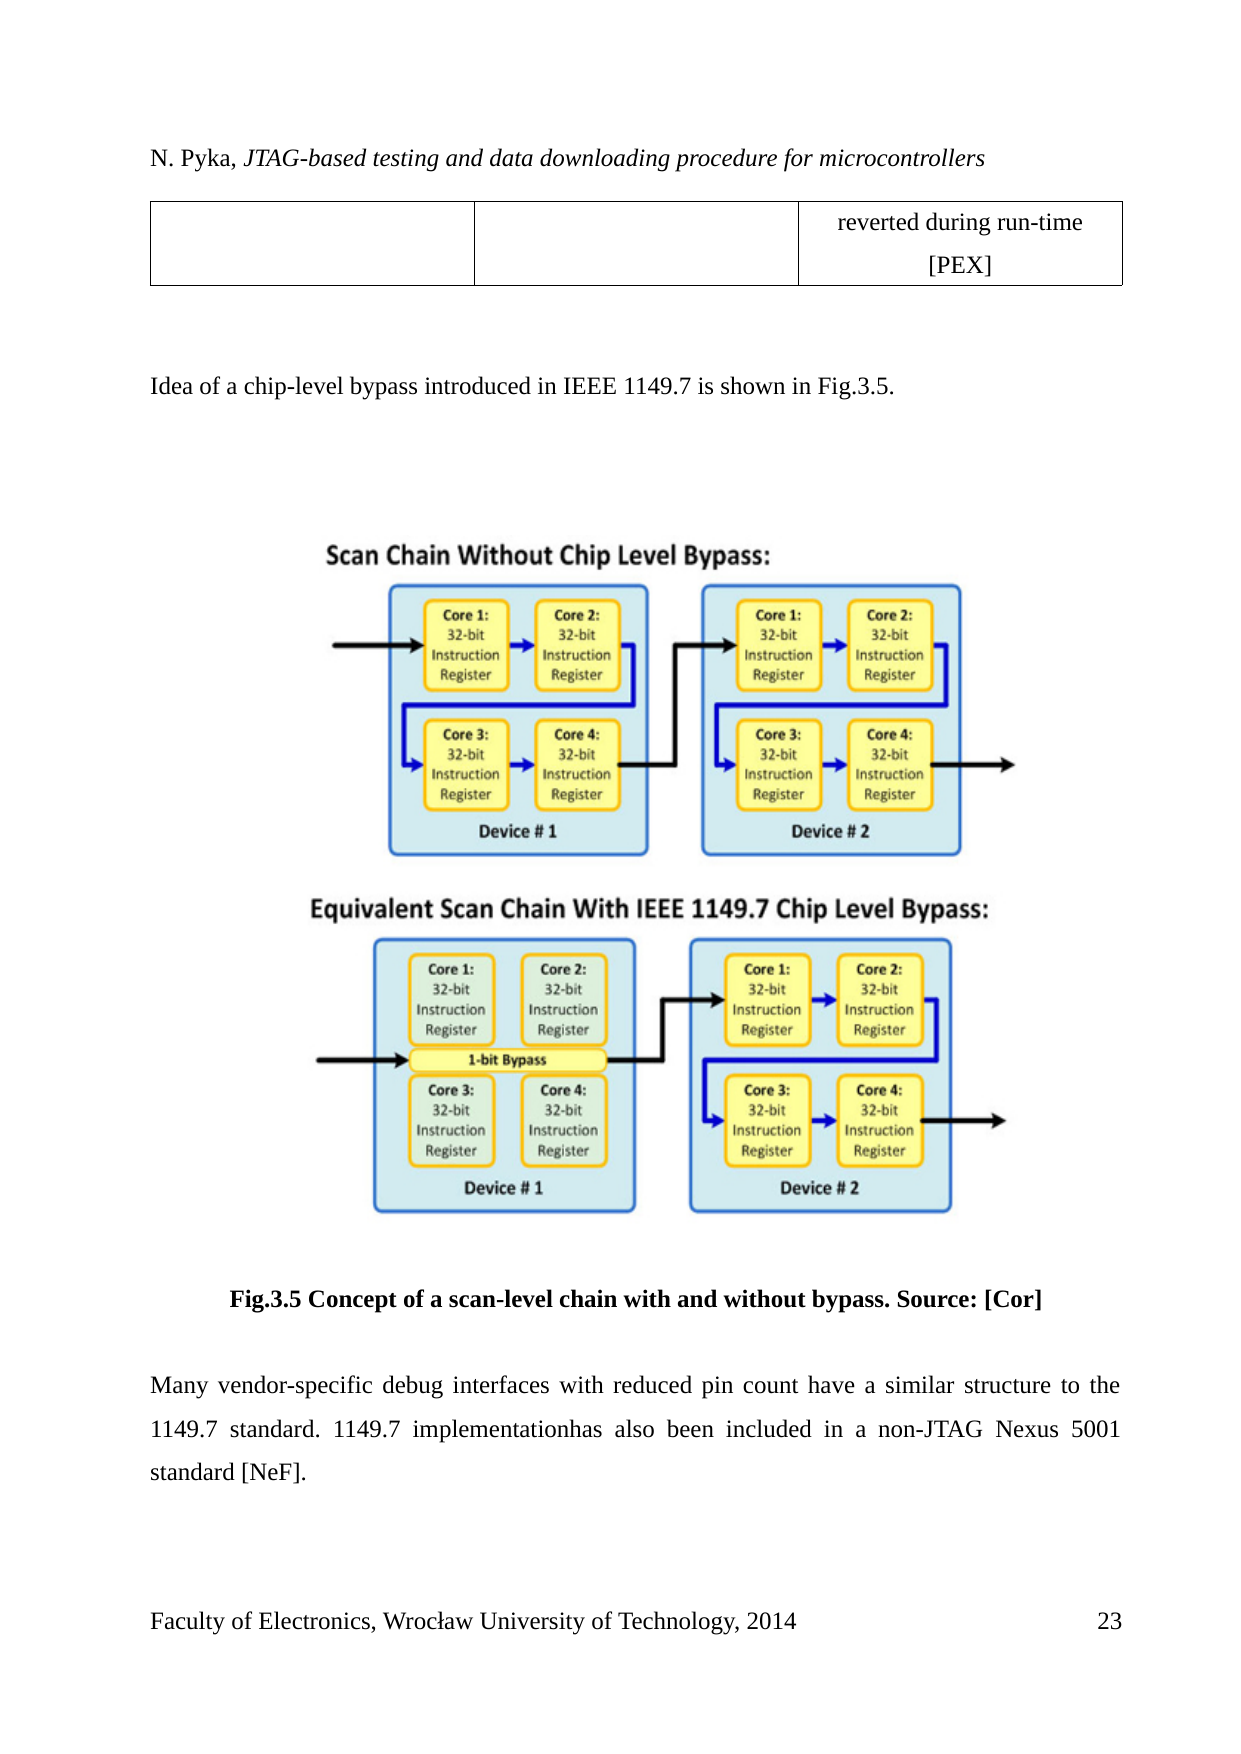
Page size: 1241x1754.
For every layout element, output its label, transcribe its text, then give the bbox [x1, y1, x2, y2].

text Many vendor-specific debug interfaces with reduced pin count have a similar structure to the 1149.7 standard. 1149.7 implementationhas also been included in a non-JTAG Nexus 5001 standard [NeF]. [150, 1371, 1122, 1486]
text Fig.3.5 Concept of a scan-level chain with and without bypass. Source: [Cor] [150, 1284, 1122, 1313]
table_cell [151, 202, 474, 285]
table_cell [475, 202, 798, 285]
table_cell reverted during run-time [PEX] [799, 202, 1122, 285]
text Idea of a chip-level bypass introduced in IEEE 1149.7 is shown in Fig.3.5. [150, 371, 1122, 400]
picture [301, 535, 1022, 1227]
